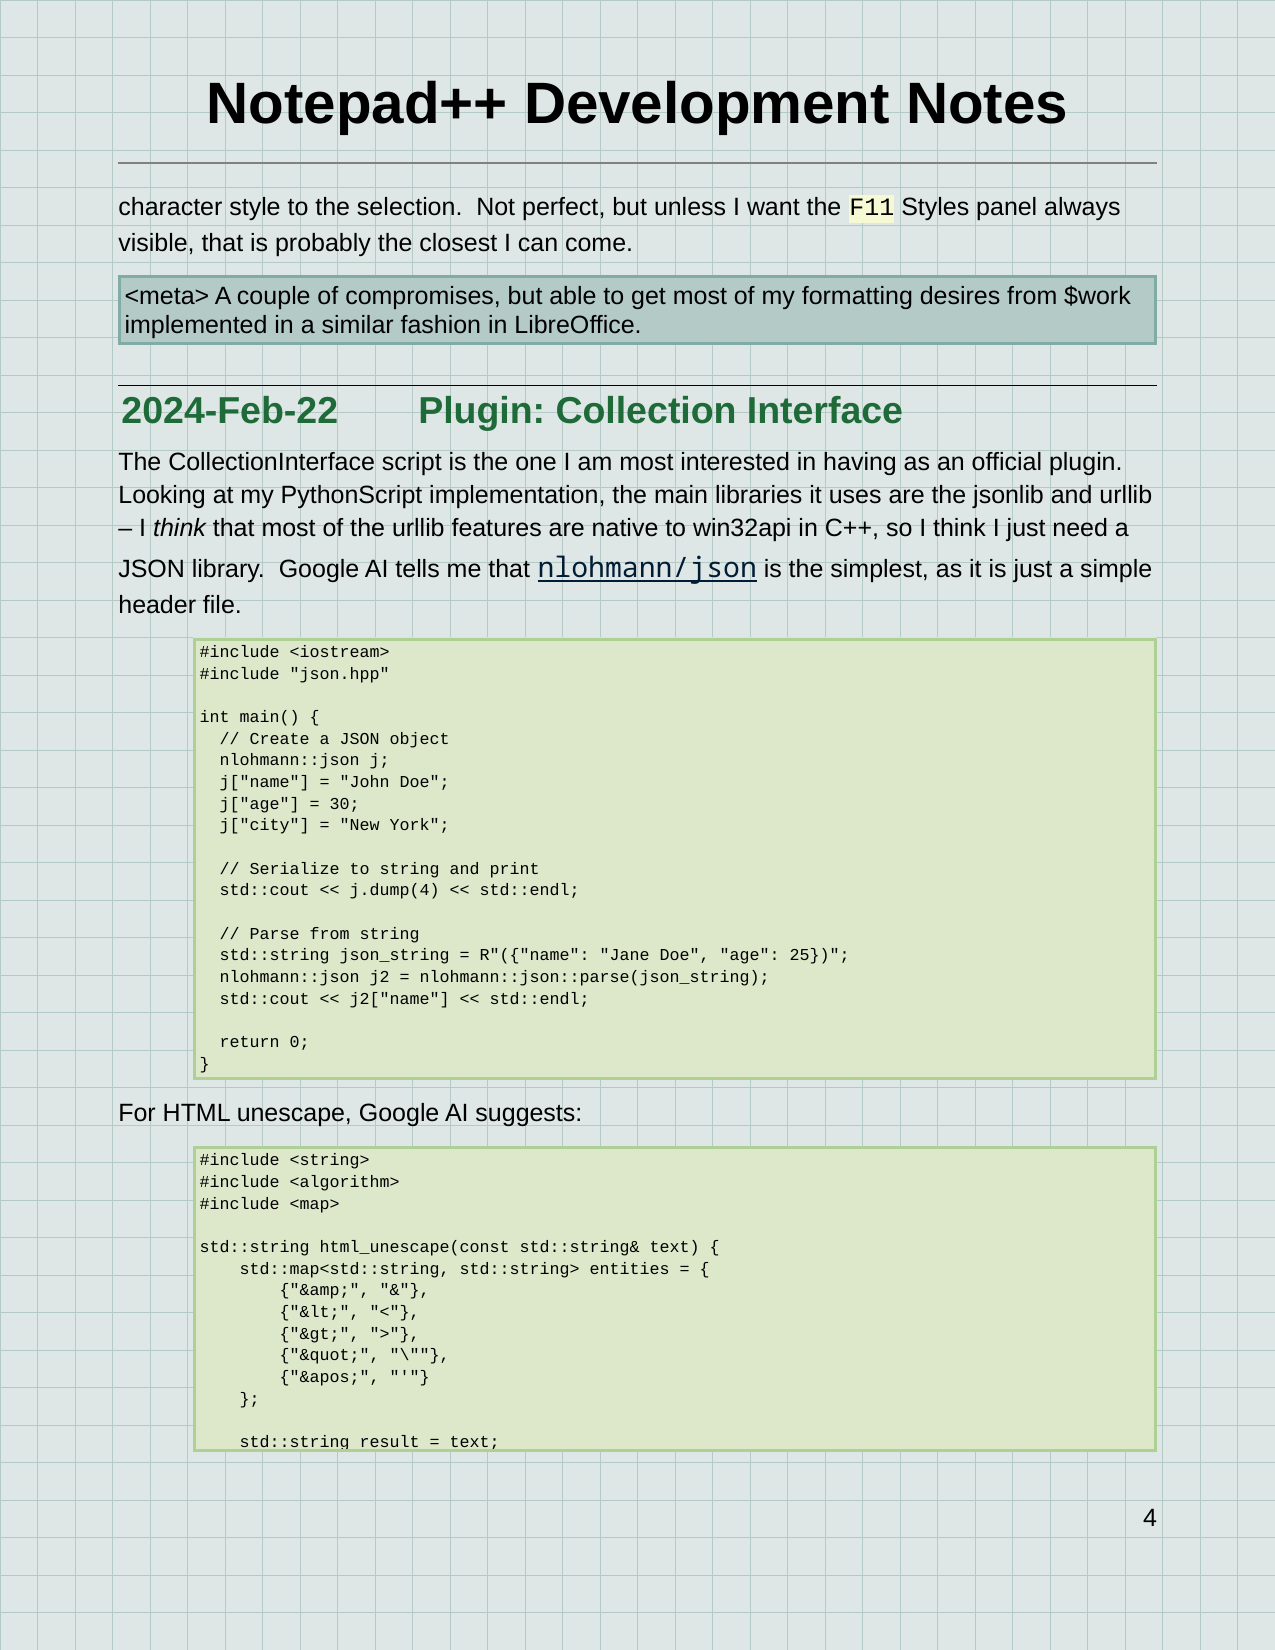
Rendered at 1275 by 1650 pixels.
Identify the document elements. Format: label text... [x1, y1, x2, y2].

text <meta> A couple of compromises, but able to get most of my formatting desires from $work implemented in a similar fashion in LibreOffice. [121, 278, 1154, 342]
text }; [196, 1384, 1154, 1406]
text int main() { [196, 702, 1154, 724]
text {"&gt;", ">"}, [196, 1319, 1154, 1341]
text // Serialize to string and print [196, 854, 1154, 876]
text {"&apos;", "'"} [196, 1362, 1154, 1384]
text std::map<std::string, std::string> entities = { [196, 1254, 1154, 1276]
text std::string html_unescape(const std::string& text) { [196, 1232, 1154, 1254]
text For HTML unescape, Google AI suggests: [118, 1098, 1157, 1127]
text {"&amp;", "&"}, [196, 1276, 1154, 1297]
text {"&lt;", "<"}, [196, 1297, 1154, 1319]
text character style to the selection. Not perfect, but unless I want the F11 Styles panel always visible, that is probably the closest I can come. [118, 192, 1157, 256]
text j["name"] = "John Doe"; [196, 767, 1154, 789]
text The CollectionInterface script is the one I am most interested in having as an official plugin. Looking at my PythonScript implementation, the main libraries it uses are the jsonlib and urllib – I think that most of the urllib features are native to win32api in C++, so I think I just need a JSON library. Google AI tells me that nlohmann/json is the simplest, as it is just a simple header file. [118, 447, 1157, 619]
text // Parse from string [196, 919, 1154, 941]
text nlohmann::json j; [196, 746, 1154, 767]
text #include <iostream> [196, 641, 1154, 659]
text std::cout << j.dump(4) << std::endl; [196, 876, 1154, 897]
text nlohmann::json j2 = nlohmann::json::parse(json_string); [196, 962, 1154, 984]
text j["age"] = 30; [196, 789, 1154, 811]
text std::string result = text; [196, 1427, 1154, 1449]
text std::cout << j2["name"] << std::endl; [196, 984, 1154, 1006]
subtitle 2024-Feb-22 Plugin: Collection Interface [118, 386, 1157, 434]
text {"&quot;", "\""}, [196, 1341, 1154, 1362]
text // Create a JSON object [196, 724, 1154, 746]
text } [196, 1049, 1154, 1077]
text return 0; [196, 1027, 1154, 1049]
text j["city"] = "New York"; [196, 811, 1154, 832]
text #include "json.hpp" [196, 659, 1154, 681]
text #include <algorithm> [196, 1167, 1154, 1189]
text #include <string> [196, 1149, 1154, 1167]
text #include <map> [196, 1189, 1154, 1211]
text std::string json_string = R"({"name": "Jane Doe", "age": 25})"; [196, 941, 1154, 962]
